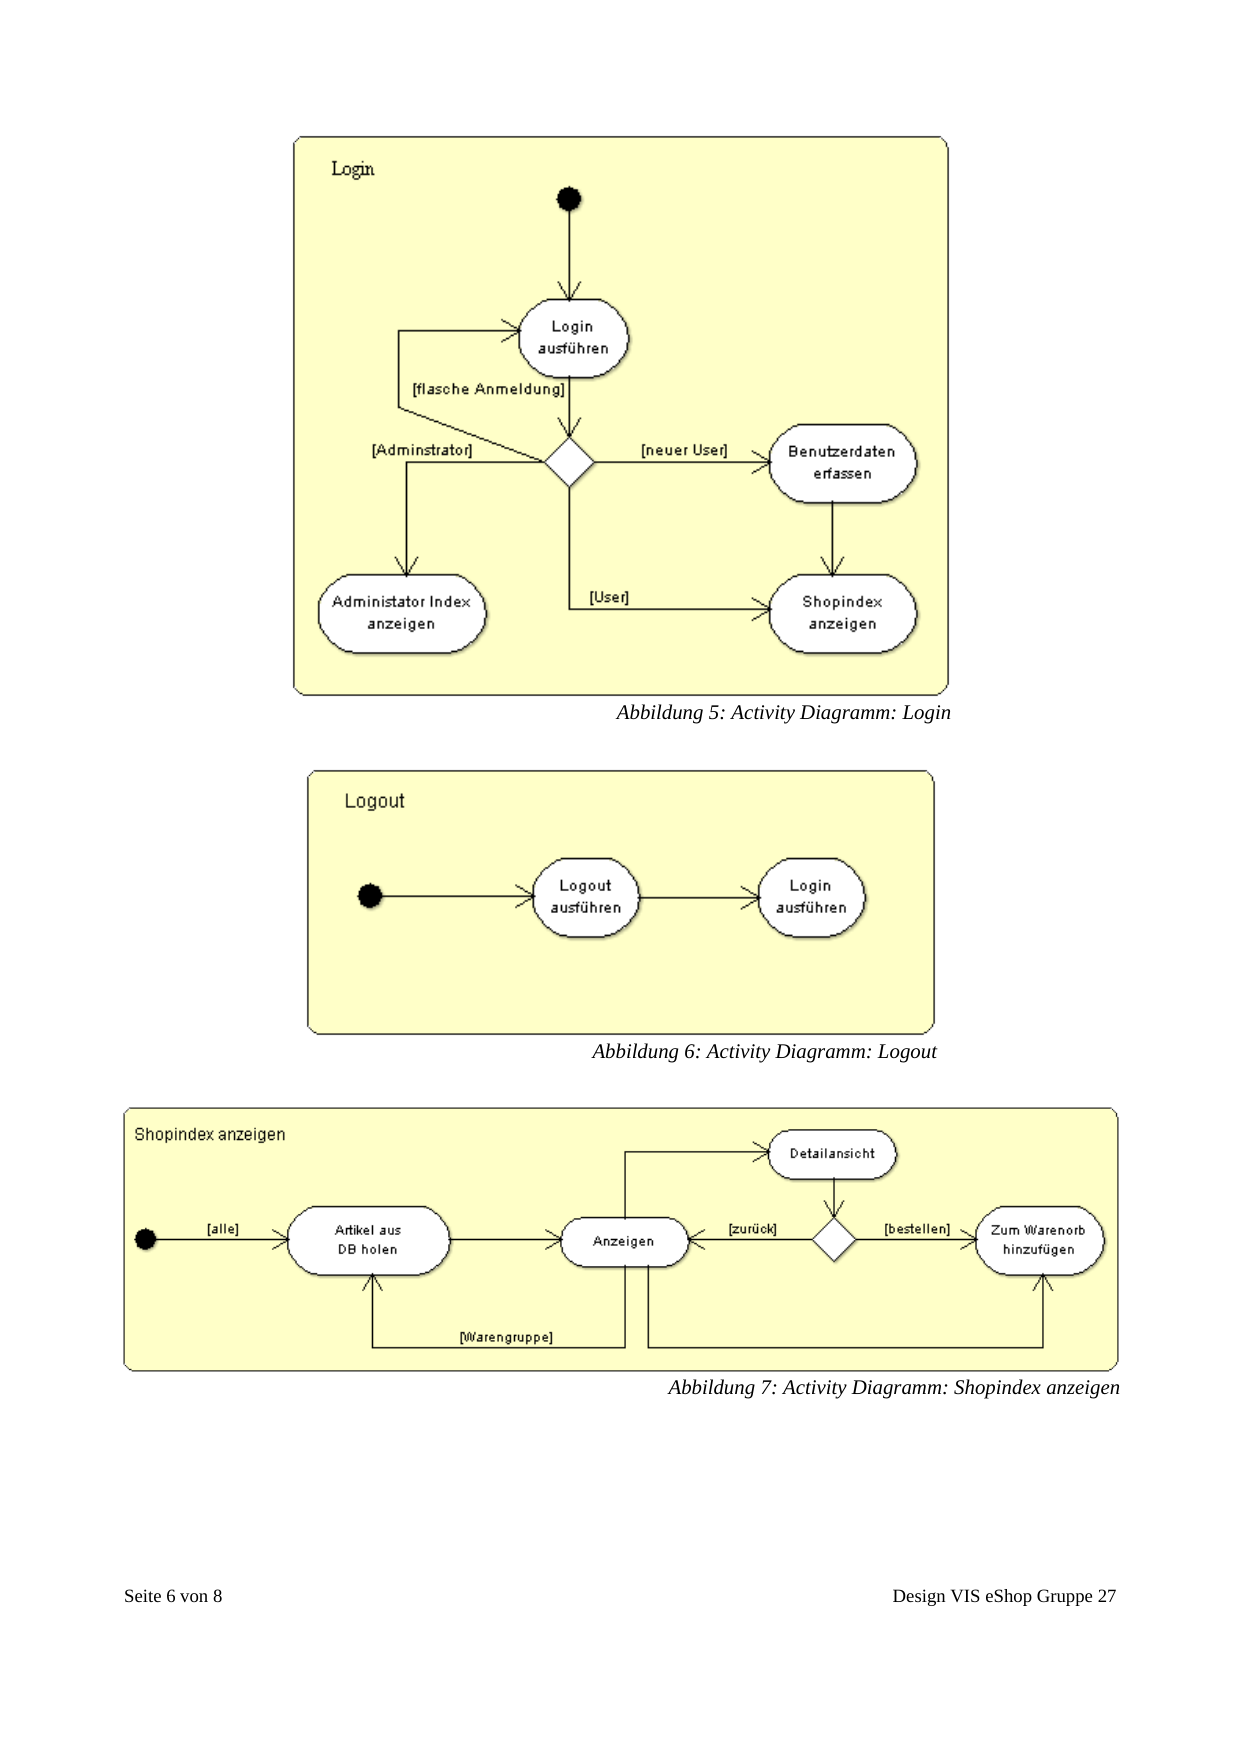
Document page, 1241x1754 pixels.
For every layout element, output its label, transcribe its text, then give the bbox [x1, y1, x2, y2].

text Abbildung 6: Activity Diagramm: Logout [301, 1040, 939, 1063]
picture [301, 764, 939, 1040]
picture [118, 1102, 1123, 1376]
text Abbildung 7: Activity Diagramm: Shopindex anzeigen [118, 1376, 1122, 1399]
text Abbildung 5: Activity Diagramm: Login [287, 701, 953, 724]
picture [287, 130, 954, 701]
